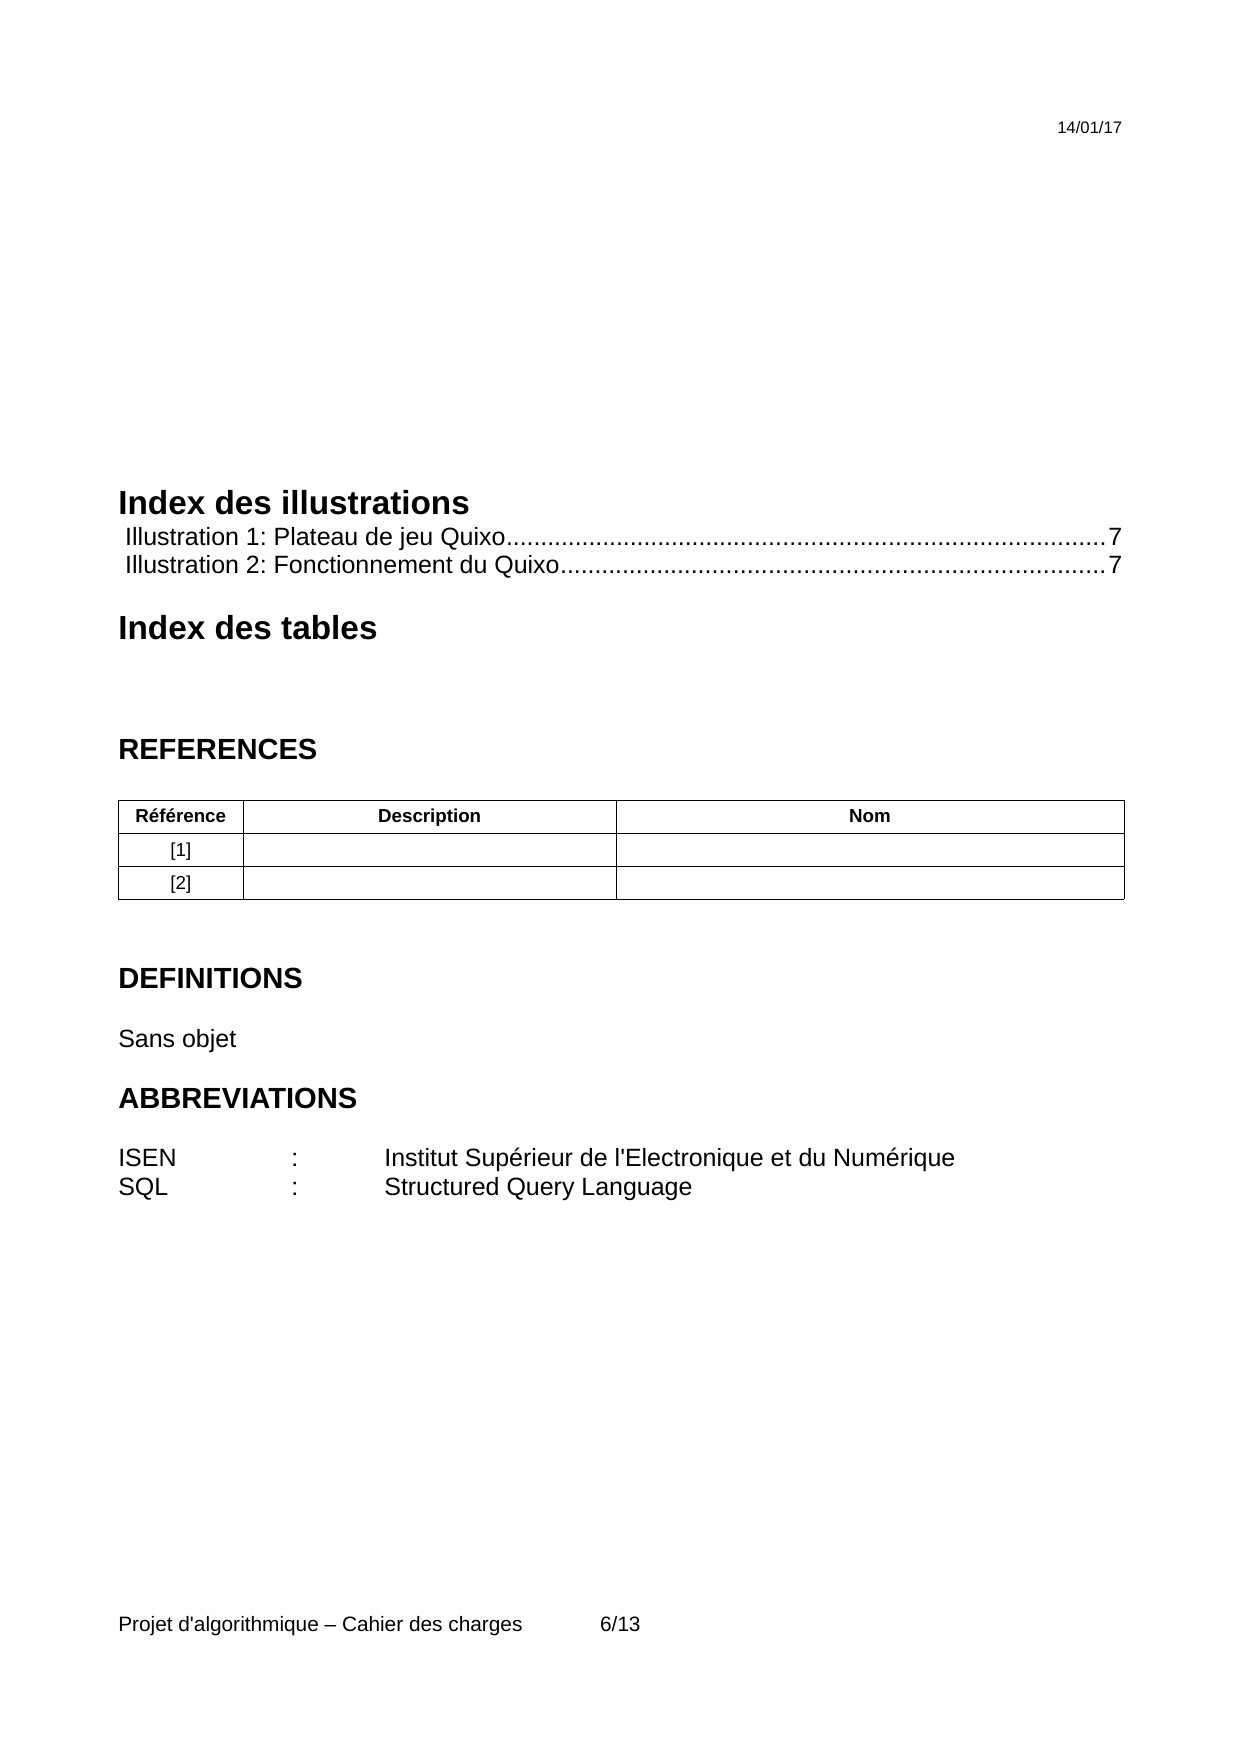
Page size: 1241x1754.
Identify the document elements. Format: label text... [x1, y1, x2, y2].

subtitle Index des tables [118, 608, 1122, 646]
text ISEN : Institut Supérieur de l'Electronique et du Numérique SQL : Structured Query Language [118, 1143, 1122, 1201]
text Sans objet [118, 1024, 1122, 1052]
table_header [617, 834, 1124, 866]
table_header Nom [617, 801, 1124, 833]
table_header [244, 867, 616, 899]
text ABBREVIATIONS [118, 1081, 1122, 1115]
text DEFINITIONS [118, 961, 1122, 995]
table_header [244, 834, 616, 866]
text REFERENCES [118, 732, 1122, 799]
table_header Référence [119, 801, 243, 833]
table_header Description [244, 801, 616, 833]
table_header [2] [119, 867, 243, 899]
table_header [617, 867, 1124, 899]
text Illustration 2: Fonctionnement du Quixo 7 [118, 550, 1122, 579]
text Illustration 1: Plateau de jeu Quixo 7 [118, 521, 1122, 550]
subtitle Index des illustrations [118, 483, 1122, 521]
table_header [1] [119, 834, 243, 866]
